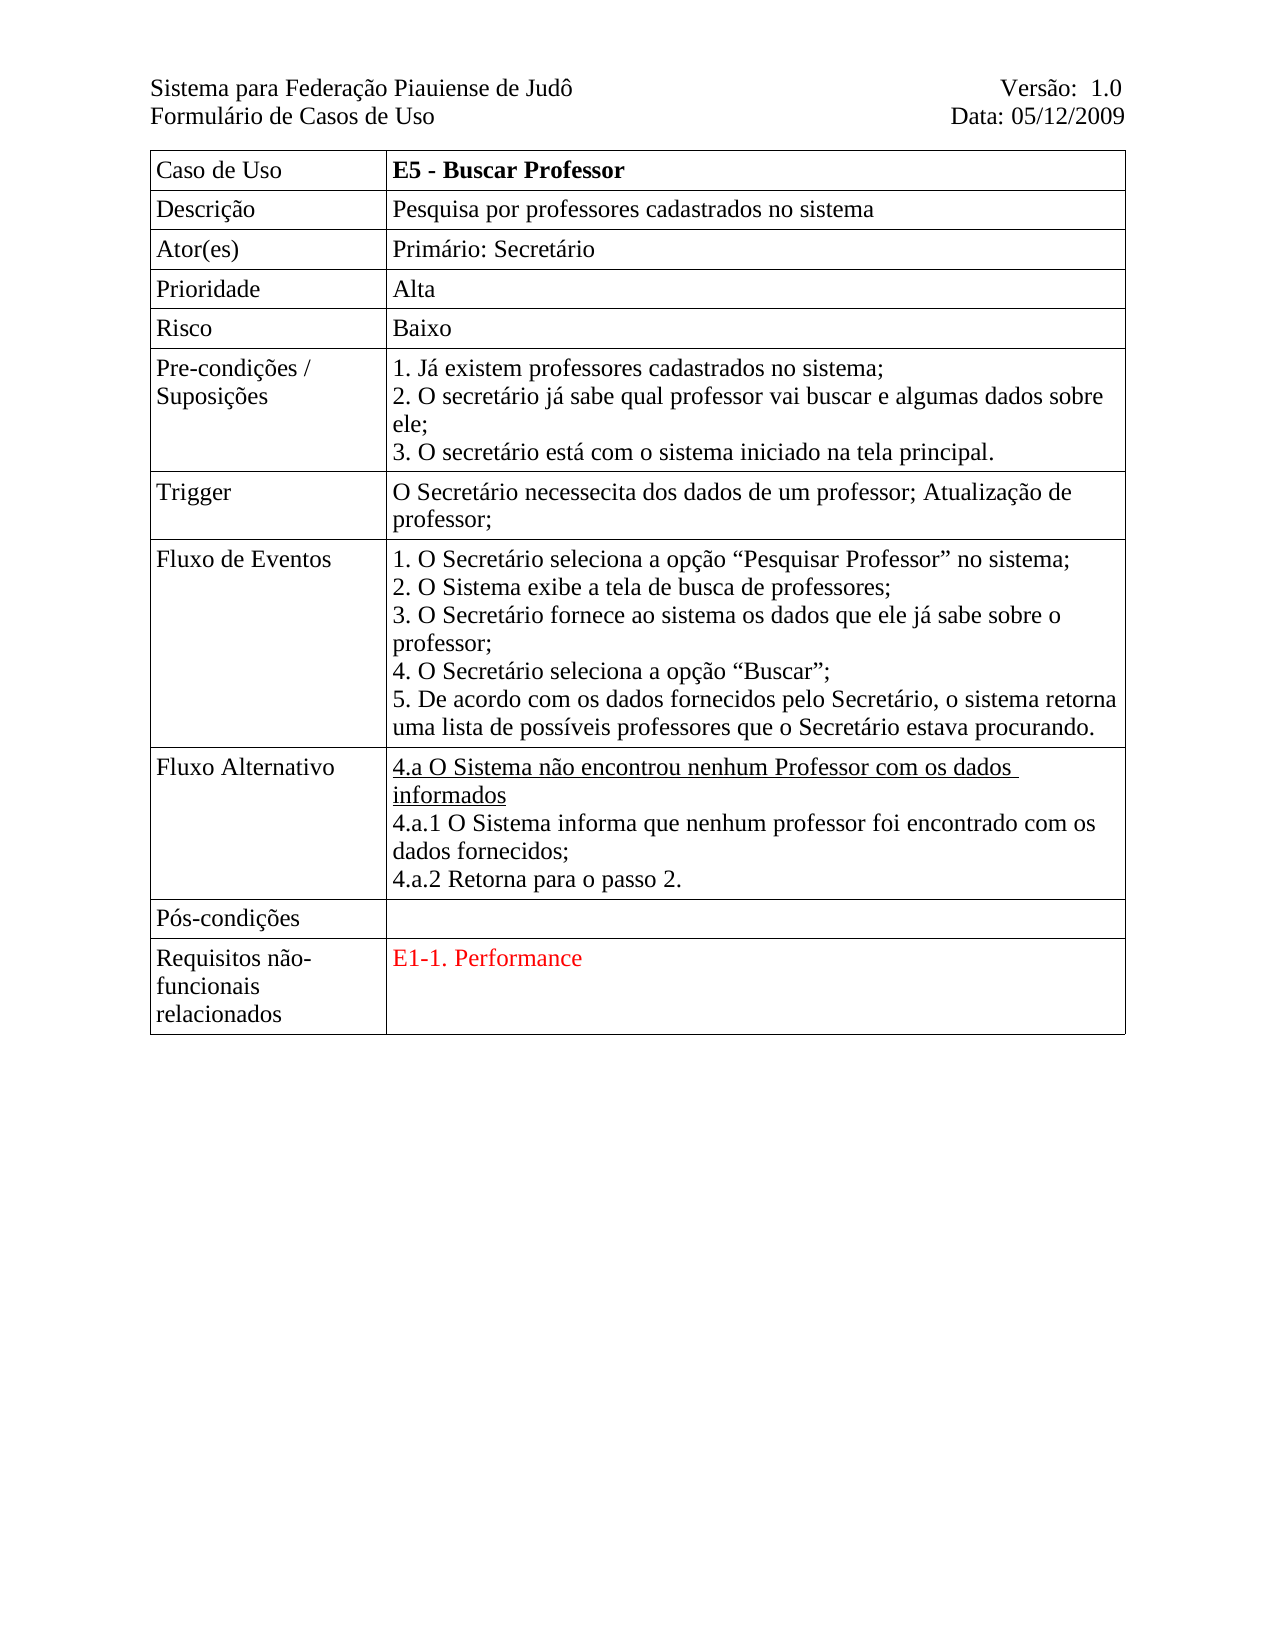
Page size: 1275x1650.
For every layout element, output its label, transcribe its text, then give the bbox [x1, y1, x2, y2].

table_cell Fluxo Alternativo [151, 748, 386, 899]
table_header E5 - Buscar Professor [387, 151, 1125, 190]
table_cell O Secretário necessecita dos dados de um professor; Atualização de professor; [387, 472, 1125, 539]
table_cell Alta [387, 270, 1125, 308]
table_cell Pesquisa por professores cadastrados no sistema [387, 191, 1125, 229]
table_header Caso de Uso [151, 151, 386, 190]
table_cell Descrição [151, 191, 386, 229]
table_cell Pre-condições / Suposições [151, 349, 386, 471]
table_cell Primário: Secretário [387, 230, 1125, 269]
table_cell [387, 900, 1125, 938]
table_cell Prioridade [151, 270, 386, 308]
table_cell Requisitos não-funcionais relacionados [151, 939, 386, 1034]
table_cell E1-1. Performance [387, 939, 1125, 1034]
table_cell 1. Já existem professores cadastrados no sistema; 2. O secretário já sabe qual professor vai buscar e algumas dados sobre ele; 3. O secretário está com o sistema iniciado na tela principal. [387, 349, 1125, 471]
table_cell Trigger [151, 472, 386, 539]
table_cell Risco [151, 309, 386, 348]
table_cell 4.a O Sistema não encontrou nenhum Professor com os dados informados 4.a.1 O Sistema informa que nenhum professor foi encontrado com os dados fornecidos; 4.a.2 Retorna para o passo 2. [387, 748, 1125, 899]
table_cell Pós-condições [151, 900, 386, 938]
table_cell 1. O Secretário seleciona a opção “Pesquisar Professor” no sistema; 2. O Sistema exibe a tela de busca de professores; 3. O Secretário fornece ao sistema os dados que ele já sabe sobre o professor; 4. O Secretário seleciona a opção “Buscar”; 5. De acordo com os dados fornecidos pelo Secretário, o sistema retorna uma lista de possíveis professores que o Secretário estava procurando. [387, 540, 1125, 747]
table_cell Baixo [387, 309, 1125, 348]
table_cell Ator(es) [151, 230, 386, 269]
table_cell Fluxo de Eventos [151, 540, 386, 747]
